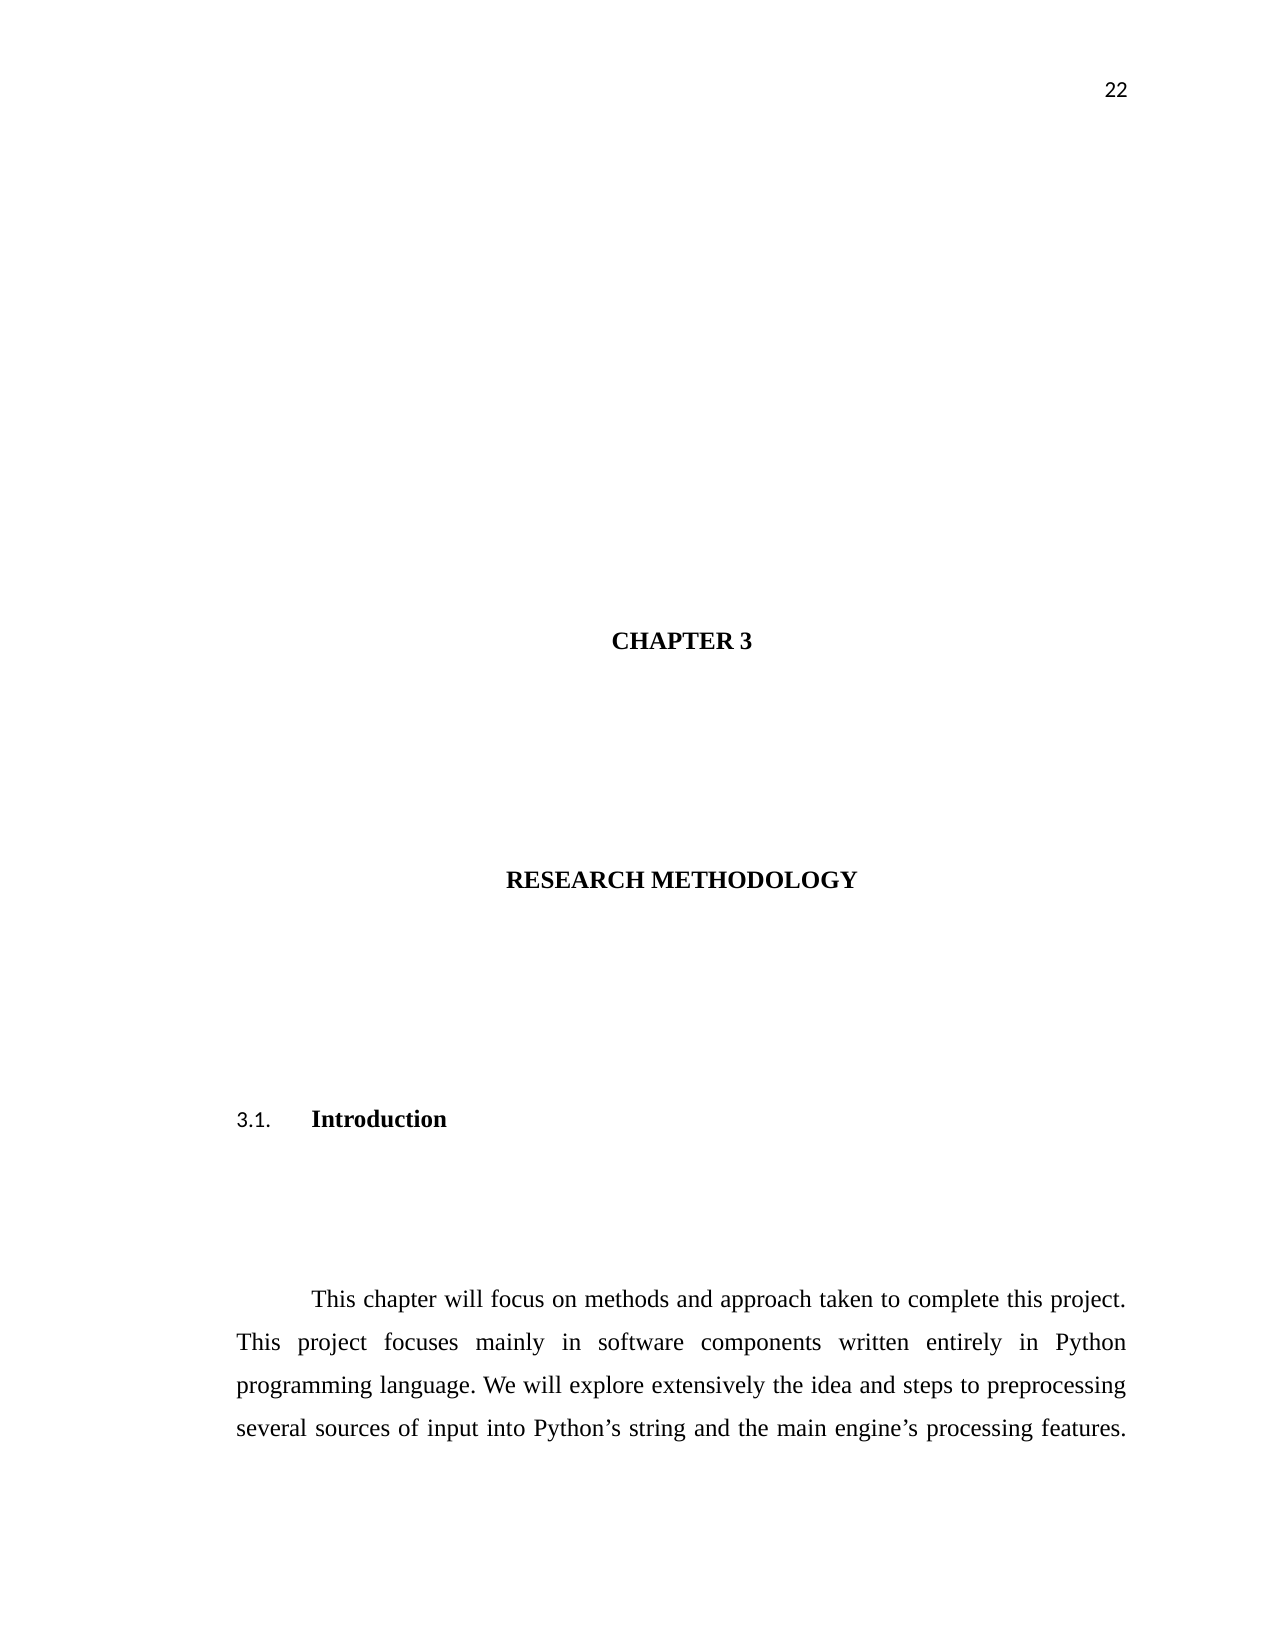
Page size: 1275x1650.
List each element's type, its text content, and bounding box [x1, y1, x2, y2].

text CHAPTER 3 [236, 626, 1127, 655]
text RESEARCH METHODOLOGY [236, 865, 1127, 894]
text This chapter will focus on methods and approach taken to complete this project. This project focuses mainly in software components written entirely in Python programming language. We will explore extensively the idea and steps to preprocessing several sources of input into Python’s string and the main engine’s processing features. [236, 1284, 1127, 1442]
list Introduction [236, 1104, 1127, 1133]
